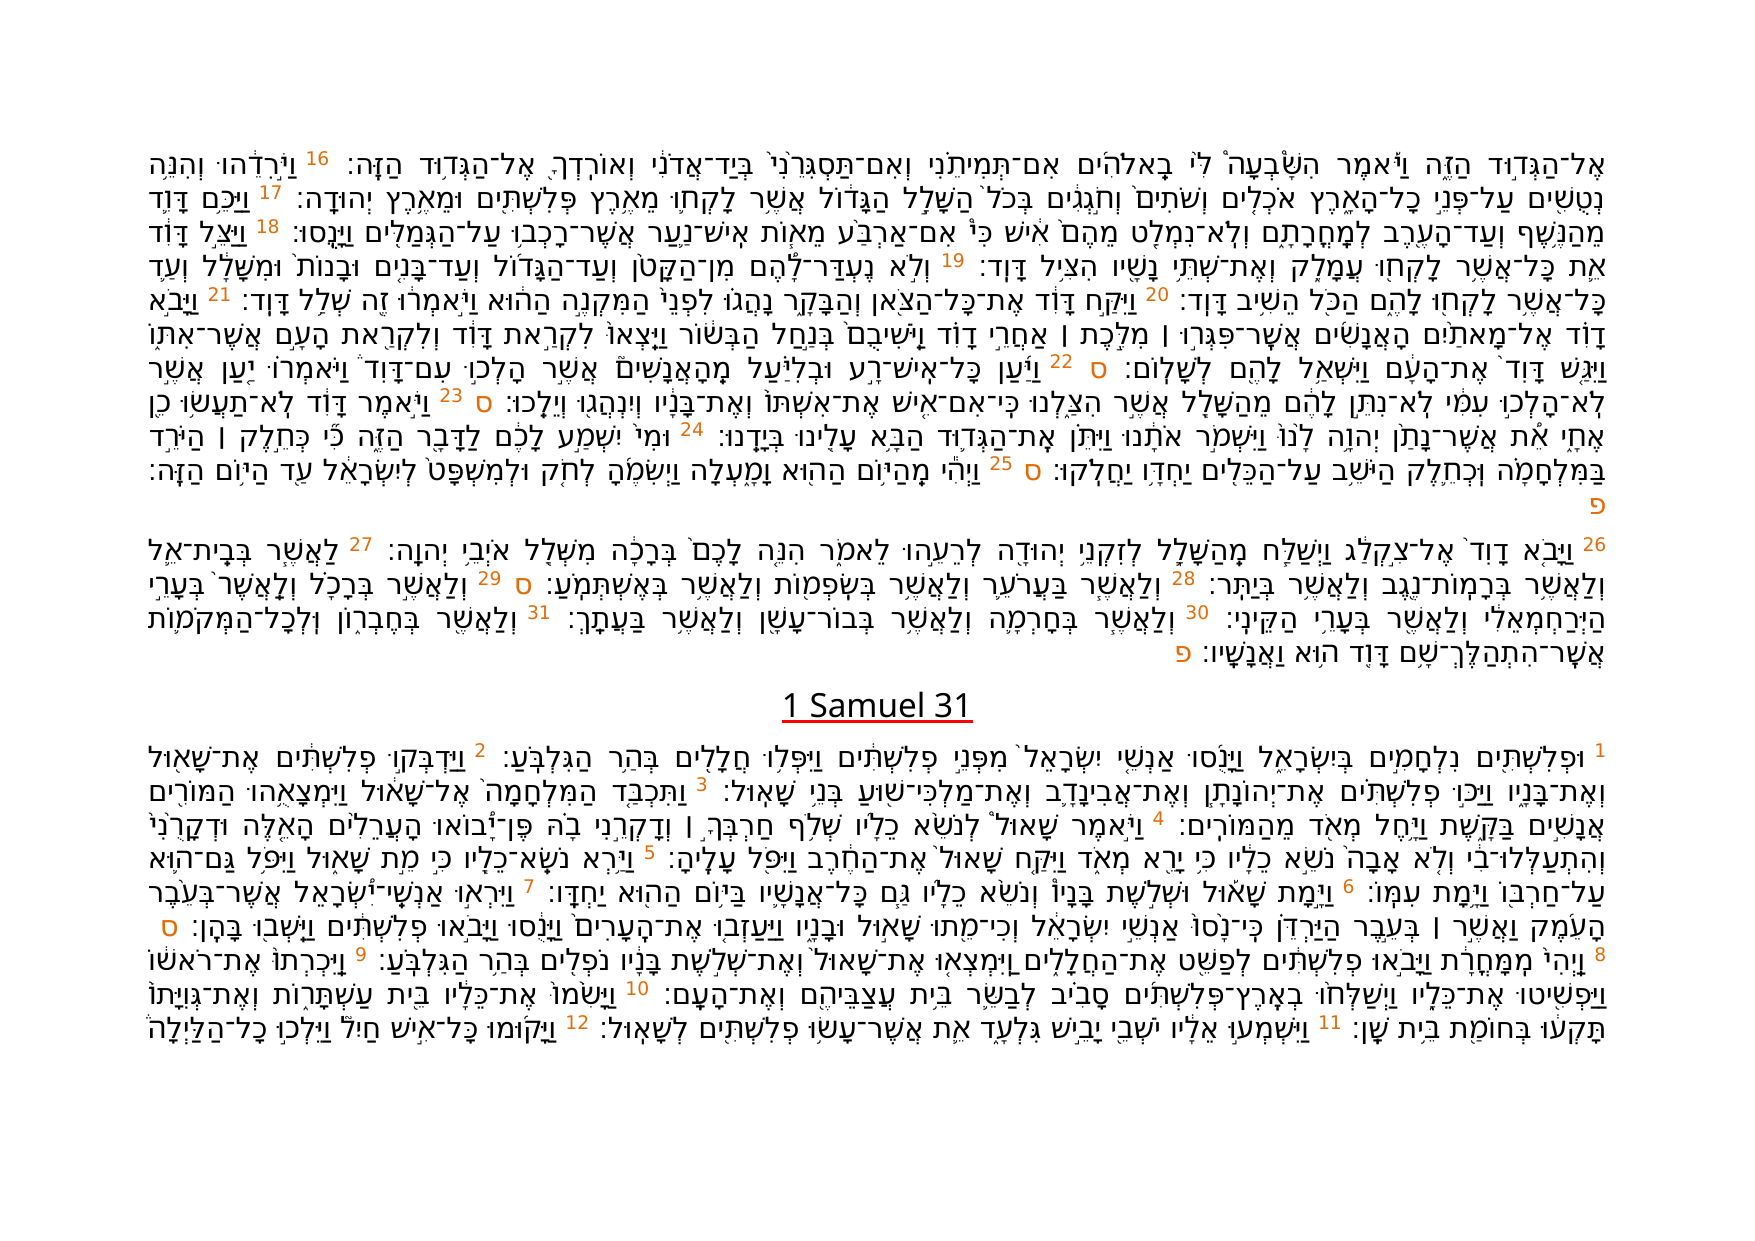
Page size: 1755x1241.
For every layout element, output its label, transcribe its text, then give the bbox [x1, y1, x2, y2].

text 26 וַיָּבֹ֤א דָוִד֙ אֶל־צִ֣קְלַ֔ג וַיְשַׁלַּ֧ח מֵֽהַשָּׁלָ֛ל לְזִקְנֵ֥י יְהוּדָ֖ה לְרֵעֵ֣הוּ לֵאמֹ֑ר הִנֵּ֤ה לָכֶם֙ בְּרָכָ֔ה מִשְּׁלַ֖ל אֹיְבֵ֥י יְהוָֽה׃ ‬‬‬27 לַאֲשֶׁ֧ר בְּבֵֽית־אֵ֛ל וְלַאֲשֶׁ֥ר בְּרָמֽוֹת־נֶ֖גֶב וְלַאֲשֶׁ֥ר בְּיַתִּֽר׃ ‬‬‬28 וְלַאֲשֶׁ֧ר בַּעֲרֹעֵ֛ר וְלַאֲשֶׁ֥ר בְּשִֽׂפְמ֖וֹת וְלַאֲשֶׁ֥ר בְּאֶשְׁתְּמֹֽעַ׃ ס ‬‬‬29 וְלַאֲשֶׁ֣ר בְּרָכָ֗ל וְלַֽאֲשֶׁר֙ בְּעָרֵ֣י הַיְּרַחְמְאֵלִ֔י וְלַאֲשֶׁ֖ר בְּעָרֵ֥י הַקֵּינִֽי׃ ‬‬‬30 וְלַאֲשֶׁ֧ר בְּחָרְמָ֛ה וְלַאֲשֶׁ֥ר בְּבוֹר־עָשָׁ֖ן וְלַאֲשֶׁ֥ר בַּעֲתָֽךְ׃ ‬‬‬31 וְלַאֲשֶׁ֖ר בְּחֶבְר֑וֹן וּֽלְכָל־הַמְּקֹמ֛וֹת אֲשֶֽׁר־הִתְהַלֶּךְ־שָׁ֥ם דָּוִ֖ד ה֥וּא וַאֲנָשָֽׁיו׃ פ ‬‬‬‬‬‬‬‬‬ [148, 534, 1606, 669]
text 1 וּפְלִשְׁתִּ֖ים נִלְחָמִ֣ים בְּיִשְׂרָאֵ֑ל וַיָּנֻ֜סוּ אַנְשֵׁ֤י יִשְׂרָאֵל֙ מִפְּנֵ֣י פְלִשְׁתִּ֔ים וַיִּפְּל֥וּ חֲלָלִ֖ים בְּהַ֥ר הַגִּלְבֹּֽעַ׃ 2 וַיַּדְבְּק֣וּ פְלִשְׁתִּ֔ים אֶת־שָׁא֖וּל וְאֶת־בָּנָ֑יו וַיַּכּ֣וּ פְלִשְׁתִּ֗ים אֶת־יְהוֹנָתָ֧ן וְאֶת־אֲבִינָדָ֛ב וְאֶת־מַלְכִּי־שׁ֖וּעַ בְּנֵ֥י שָׁאֽוּל׃ ‬‬‬3 וַתִּכְבַּ֤ד הַמִּלְחָמָה֙ אֶל־שָׁא֔וּל וַיִּמְצָאֻ֥הוּ הַמּוֹרִ֖ים אֲנָשִׁ֣ים בַּקָּ֑שֶׁת וַיָּ֥חֶל מְאֹ֖ד מֵהַמּוֹרִֽים׃ ‬‬‬4 וַיֹּ֣אמֶר שָׁאוּל֩ לְנֹשֵׂ֨א כֵלָ֜יו שְׁלֹ֥ף חַרְבְּךָ֣ ׀ וְדָקְרֵ֣נִי בָ֗הּ פֶּן־יָ֠בוֹאוּ הָעֲרֵלִ֨ים הָאֵ֤לֶּה וּדְקָרֻ֙נִי֙ וְהִתְעַלְּלוּ־בִ֔י וְלֹ֤א אָבָה֙ נֹשֵׂ֣א כֵלָ֔יו כִּ֥י יָרֵ֖א מְאֹ֑ד וַיִּקַּ֤ח שָׁאוּל֙ אֶת־הַחֶ֔רֶב וַיִּפֹּ֖ל עָלֶֽיהָ׃ ‬‬‬5 וַיַּ֥רְא נֹשֵֽׂא־כֵלָ֖יו כִּ֣י מֵ֣ת שָׁא֑וּל וַיִּפֹּ֥ל גַּם־ה֛וּא עַל־חַרְבּ֖וֹ וַיָּ֥מָת עִמּֽוֹ׃ ‬‬‬6 וַיָּ֣מָת שָׁא֡וּל וּשְׁלֹ֣שֶׁת בָּנָיו֩ וְנֹשֵׂ֨א כֵלָ֜יו גַּ֧ם כָּל־אֲנָשָׁ֛יו בַּיּ֥וֹם הַה֖וּא יַחְדָּֽו׃ ‬‬‬7 וַיִּרְא֣וּ אַנְשֵֽׁי־יִ֠שְׂרָאֵל אֲשֶׁר־בְּעֵ֨בֶר הָעֵ֜מֶק וַאֲשֶׁ֣ר ׀ בְּעֵ֣בֶר הַיַּרְדֵּ֗ן כִּֽי־נָ֙סוּ֙ אַנְשֵׁ֣י יִשְׂרָאֵ֔ל וְכִי־מֵ֖תוּ שָׁא֣וּל וּבָנָ֑יו וַיַּעַזְב֤וּ אֶת־הֶֽעָרִים֙ וַיָּנֻ֔סוּ וַיָּבֹ֣אוּ פְלִשְׁתִּ֔ים וַיֵּֽשְׁב֖וּ בָּהֶֽן׃ ס ‬‬‬8 וַֽיְהִי֙ מִֽמָּחֳרָ֔ת וַיָּבֹ֣אוּ פְלִשְׁתִּ֔ים לְפַשֵּׁ֖ט אֶת־הַחֲלָלִ֑ים וֽ͏ַיִּמְצְא֤וּ אֶת־שָׁאוּל֙ וְאֶת־שְׁלֹ֣שֶׁת בָּנָ֔יו נֹפְלִ֖ים בְּהַ֥ר הַגִּלְבֹּֽעַ׃ ‬‬‬9 וַֽיִּכְרְתוּ֙ אֶת־רֹאשׁ֔וֹ וַיַּפְשִׁ֖יטוּ אֶת־כֵּלָ֑יו וַיְשַׁלְּח֨וּ בְאֶֽרֶץ־פְּלִשְׁתִּ֜ים סָבִ֗יב לְבַשֵּׂ֛ר בֵּ֥ית עֲצַבֵּיהֶ֖ם וְאֶת־הָעָֽם׃ ‬‬‬10 וַיָּשִׂ֙מוּ֙ אֶת־כֵּלָ֔יו בֵּ֖ית עַשְׁתָּר֑וֹת וְאֶת־גְּוִיָּתוֹ֙ תָּקְע֔וּ בְּחוֹמַ֖ת בֵּ֥ית שָֽׁן׃ ‬‬‬11 וַיִּשְׁמְע֣וּ אֵלָ֔יו יֹשְׁבֵ֖י יָבֵ֣ישׁ גִּלְעָ֑ד אֵ֛ת אֲשֶׁר־עָשׂ֥וּ פְלִשְׁתִּ֖ים לְשָׁאֽוּל׃ ‬‬‬12 וַיָּק֜וּמוּ כָּל־אִ֣ישׁ חַיִל֮ וַיֵּלְכ֣וּ כָל־הַלַּיְלָה֒ וַיִּקְח֞וּ אֶת־גְּוִיַּ֣ת שָׁא֗וּל וְאֵת֙ גְּוִיֹּ֣ת בָּנָ֔יו מֵחוֹמַ֖ת בֵּ֣ית שָׁ֑ן וַיָּבֹ֣אוּ יָבֵ֔שָׁה וַיִּשְׂרְפ֥וּ אֹתָ֖ם שָֽׁם׃ ‬‬‬13 וַיִּקְחוּ֙ אֶת־עַצְמֹ֣תֵיהֶ֔ם וַיִּקְבְּר֥וּ תַֽחַת־הָאֶ֖שֶׁל בְּיָבֵ֑שָׁה וַיָּצֻ֖מוּ שִׁבְעַ֥ת יָמִֽים׃ פ ‬‬‬‬‬‬‬‬‬‬‬‬‬‬‬ [148, 740, 1606, 1046]
text 1 Samuel 31‬‬ [148, 682, 1606, 727]
text 1 וַיְהִ֞י בְּבֹ֨א דָוִ֧ד וַאֲנָשָׁ֛יו צִֽקְלַ֖ג בַּיּ֣וֹם הַשְּׁלִישִׁ֑י וַעֲמָלֵקִ֣י פָֽשְׁט֗וּ אֶל־נֶ֙גֶב֙ וְאֶל־צִ֣קְלַ֔ג וַיַּכּוּ֙ אֶת־צִ֣קְלַ֔ג וַיִּשְׂרְפ֥וּ אֹתָ֖הּ בָּאֵֽשׁ׃ 2 וַיִּשְׁבּ֨וּ אֶת־הַנָּשִׁ֤ים אֲשֶׁר־בָּהּ֙ מִקָּטֹ֣ן וְעַד־גָּד֔וֹל לֹ֥א הֵמִ֖יתוּ אִ֑ישׁ וַיִּֽנְהֲג֔וּ וַיֵּלְכ֖וּ לְדַרְכָּֽם׃ ‬‬‬3 וַיָּבֹ֨א דָוִ֤ד וַֽאֲנָשָׁיו֙ אֶל־הָעִ֔יר וְהִנֵּ֥ה שְׂרוּפָ֖ה בָּאֵ֑שׁ וּנְשֵׁיהֶ֛ם וּבְנֵיהֶ֥ם וּבְנֹתֵיהֶ֖ם נִשְׁבּֽוּ׃ ‬‬‬4 וַיִּשָּׂ֨א דָוִ֜ד וְהָעָ֧ם אֲשֶׁר־אִתּ֛וֹ אֶת־קוֹלָ֖ם וַיִּבְכּ֑וּ עַ֣ד אֲשֶׁ֧ר אֵין־בָּהֶ֛ם כֹּ֖חַ לִבְכּֽוֹת׃ ‬‬‬5 וּשְׁתֵּ֥י נְשֵֽׁי־דָוִ֖ד נִשְׁבּ֑וּ אֲחִינֹ֙עַם֙ הַיִּזְרְעֵלִ֔ית וַאֲבִיגַ֕יִל אֵ֖שֶׁת נָבָ֥ל הַֽכַּרְמְלִֽי׃ ‬‬‬6 וַתֵּ֨צֶר לְדָוִ֜ד מְאֹ֗ד כִּֽי־אָמְר֤וּ הָעָם֙ לְסָקְל֔וֹ כִּֽי־מָ֙רָה֙ נֶ֣פֶשׁ כָּל־הָעָ֔ם אִ֖ישׁ עַל־*בנו **בָּנָ֣יו וְעַל־בְּנֹתָ֑יו וַיִּתְחַזֵּ֣ק דָּוִ֔ד בַּיהוָ֖ה אֱלֹהָֽיו׃ ס ‬‬‬7 וַיֹּ֣אמֶר דָּוִ֗ד אֶל־אֶבְיָתָ֤ר הַכֹּהֵן֙ בֶּן־אֲחִימֶ֔לֶךְ הַגִּֽישָׁה־נָּ֥א לִ֖י הָאֵפֹ֑ד וַיַּגֵּ֧שׁ אֶבְיָתָ֛ר אֶת־הָאֵפֹ֖ד אֶל־דָּוִֽד׃ ‬‬‬8 וַיִּשְׁאַ֨ל דָּוִ֤ד בַּֽיהוָה֙ לֵאמֹ֔ר אֶרְדֹּ֛ף אַחֲרֵ֥י הַגְּדוּד־הַזֶּ֖ה הַֽאַשִּׂגֶ֑נּוּ וַיֹּ֤אמֶר לוֹ֙ רְדֹ֔ף כִּֽי־הַשֵּׂ֥ג תַּשִּׂ֖יג וְהַצֵּ֥ל תַּצִּֽיל׃ ‬‬‬9 וַיֵּ֣לֶךְ דָּוִ֗ד ה֚וּא וְשֵׁשׁ־מֵא֥וֹת אִישׁ֙ אֲשֶׁ֣ר אִתּ֔וֹ וַיָּבֹ֖אוּ עַד־נַ֣חַל הַבְּשׂ֑וֹר וְהַנּֽוֹתָרִ֖ים עָמָֽדוּ׃ ‬‬‬10 וַיִּרְדֹּ֣ף דָּוִ֔ד ה֖וּא וְאַרְבַּע־מֵא֣וֹת אִ֑ישׁ וַיַּֽעַמְדוּ֙ מָאתַ֣יִם אִ֔ישׁ אֲשֶׁ֣ר פִּגְּר֔וּ מֵעֲבֹ֖ר אֶת־נַ֥חַל הַבְּשֽׂוֹר׃ ‬‬‬11 וַֽיִּמְצְא֤וּ אִישׁ־מִצְרִי֙ בַּשָּׂדֶ֔ה וַיִּקְח֥וּ אֹת֖וֹ אֶל־דָּוִ֑ד וַיִּתְּנוּ־ל֥וֹ לֶ֙חֶם֙ וַיֹּ֔אכַל וַיַּשְׁקֻ֖הוּ מָֽיִם׃ ‬‬‬12 וַיִּתְּנוּ־לוֹ֩ פֶ֨לַח דְּבֵלָ֜ה וּשְׁנֵ֤י צִמֻּקִים֙ וַיֹּ֔אכַל וַתָּ֥שָׁב רוּח֖וֹ אֵלָ֑יו כִּ֠י לֹֽא־אָ֤כַל לֶ֙חֶם֙ וְלֹא־שָׁ֣תָה מַ֔יִם שְׁלֹשָׁ֥ה יָמִ֖ים וּשְׁלֹשָׁ֥ה לֵילֽוֹת׃ ס ‬‬‬13 וַיֹּ֨אמֶר ל֤וֹ דָוִד֙ לְֽמִי־אַ֔תָּה וְאֵ֥י מִזֶּ֖ה אָ֑תָּה וַיֹּ֜אמֶר נַ֧עַר מִצְרִ֣י אָנֹ֗כִי עֶ֚בֶד לְאִ֣ישׁ עֲמָֽלֵקִ֔י וַיַּעַזְבֵ֧נִי אֲדֹנִ֛י כִּ֥י חָלִ֖יתִי הַיּ֥וֹם שְׁלֹשָֽׁה׃ ‬‬‬14 אֲנַ֡חְנוּ פָּשַׁ֜טְנוּ נֶ֧גֶב הַכְּרֵתִ֛י וְעַל־אֲשֶׁ֥ר לִֽיהוּדָ֖ה וְעַל־נֶ֣גֶב כָּלֵ֑ב וְאֶת־צִקְלַ֖ג שָׂרַ֥פְנוּ בָאֵֽשׁ׃ ‬‬‬15 וַיֹּ֤אמֶר אֵלָיו֙ דָּוִ֔ד הֲתוֹרִדֵ֖נִי אֶל־הַגְּד֣וּד הַזֶּ֑ה וַיֹּ֡אמֶר הִשָּׁ֩בְעָה֩ לִּ֨י בֵֽאלֹהִ֜ים אִם־תְּמִיתֵ֗נִי וְאִם־תַּסְגִּרֵ֙נִי֙ בְּיַד־אֲדֹנִ֔י וְאוֹרִֽדְךָ֖ אֶל־הַגְּד֥וּד הַזֶּֽה׃ ‬‬‬16 וַיֹּ֣רִדֵ֔הוּ וְהִנֵּ֥ה נְטֻשִׁ֖ים עַל־פְּנֵ֣י כָל־הָאָ֑רֶץ אֹכְלִ֤ים וְשֹׁתִים֙ וְחֹ֣גְגִ֔ים בְּכֹל֙ הַשָּׁלָ֣ל הַגָּד֔וֹל אֲשֶׁ֥ר לָקְח֛וּ מֵאֶ֥רֶץ פְּלִשְׁתִּ֖ים וּמֵאֶ֥רֶץ יְהוּדָֽה׃ ‬‬‬17 וַיַּכֵּ֥ם דָּוִ֛ד מֵהַנֶּ֥שֶׁף וְעַד־הָעֶ֖רֶב לְמָֽחֳרָתָ֑ם וְלֹֽא־נִמְלַ֤ט מֵהֶם֙ אִ֔ישׁ כִּי֩ אִם־אַרְבַּ֨ע מֵא֧וֹת אִֽישׁ־נַ֛עַר אֲשֶׁר־רָכְב֥וּ עַל־הַגְּמַלִּ֖ים וַיָּנֻֽסוּ׃ ‬‬‬18 וַיַּצֵּ֣ל דָּוִ֔ד אֵ֛ת כָּל־אֲשֶׁ֥ר לָקְח֖וּ עֲמָלֵ֑ק וְאֶת־שְׁתֵּ֥י נָשָׁ֖יו הִצִּ֥יל דָּוִֽד׃ ‬‬‬19 וְלֹ֣א נֶעְדַּר־לָ֠הֶם מִן־הַקָּטֹ֨ן וְעַד־הַגָּד֜וֹל וְעַד־בָּנִ֤ים וּבָנוֹת֙ וּמִשָּׁלָ֔ל וְעַ֛ד כָּל־אֲשֶׁ֥ר לָקְח֖וּ לָהֶ֑ם הַכֹּ֖ל הֵשִׁ֥יב דָּוִֽד׃ ‬‬‬20 וַיִּקַּ֣ח דָּוִ֔ד אֶת־כָּל־הַצֹּ֖אן וְהַבָּקָ֑ר נָהֲג֗וּ לִפְנֵי֙ הַמִּקְנֶ֣ה הַה֔וּא וַיֹּ֣אמְר֔וּ זֶ֖ה שְׁלַ֥ל דָּוִֽד׃ ‬‬‬21 וַיָּבֹ֣א דָוִ֗ד אֶל־מָאתַ֨יִם הָאֲנָשִׁ֜ים אֲשֶֽׁר־פִּגְּר֣וּ ׀ מִלֶּ֣כֶת ׀ אַחֲרֵ֣י דָוִ֗ד וַיֹּֽשִׁיבֻם֙ בְּנַ֣חַל הַבְּשׂ֔וֹר וַיֵּֽצְאוּ֙ לִקְרַ֣את דָּוִ֔ד וְלִקְרַ֖את הָעָ֣ם אֲשֶׁר־אִתּ֑וֹ וַיִּגַּ֤שׁ דָּוִד֙ אֶת־הָעָ֔ם וַיִּשְׁאַ֥ל לָהֶ֖ם לְשָׁלֽוֹם׃ ס ‬‬‬22 וַיַּ֜עַן כָּל־אִֽישׁ־רָ֣ע וּבְלִיַּ֗עַל מֵֽהָאֲנָשִׁים֮ אֲשֶׁ֣ר הָלְכ֣וּ עִם־דָּוִד֒ וַיֹּאמְר֗וּ יַ֚עַן אֲשֶׁ֣ר לֹֽא־הָלְכ֣וּ עִמִּ֔י לֹֽא־נִתֵּ֣ן לָהֶ֔ם מֵהַשָּׁלָ֖ל אֲשֶׁ֣ר הִצַּ֑לְנוּ כִּֽי־אִם־אִ֤ישׁ אֶת־אִשְׁתּוֹ֙ וְאֶת־בָּנָ֔יו וְיִנְהֲג֖וּ וְיֵלֵֽכוּ׃ ס ‬‬‬23 וַיֹּ֣אמֶר דָּוִ֔ד לֹֽא־תַעֲשׂ֥וּ כֵ֖ן אֶחָ֑י אֵ֠ת אֲשֶׁר־נָתַ֨ן יְהוָ֥ה לָ֙נוּ֙ וַיִּשְׁמֹ֣ר אֹתָ֔נוּ וַיִּתֵּ֗ן אֶֽת־הַגְּד֛וּד הַבָּ֥א עָלֵ֖ינוּ בְּיָדֵֽנוּ׃ ‬‬‬24 וּמִי֙ יִשְׁמַ֣ע לָכֶ֔ם לַדָּבָ֖ר הַזֶּ֑ה כִּ֞י כְּחֵ֣לֶק ׀ הַיֹּרֵ֣ד בַּמִּלְחָמָ֗ה וּֽכְחֵ֛לֶק הַיֹּשֵׁ֥ב עַל־הַכֵּלִ֖ים יַחְדָּ֥ו יַחֲלֹֽקוּ׃ ס ‬‬‬25 וַיְהִ֕י מֵֽהַיּ֥וֹם הַה֖וּא וָמָ֑עְלָה וַיְשִׂמֶ֜הָ לְחֹ֤ק וּלְמִשְׁפָּט֙ לְיִשְׂרָאֵ֔ל עַ֖ד הַיּ֥וֹם הַזֶּֽה׃ פ ‬‬‬‬‬‬‬‬‬‬‬‬‬‬‬‬‬‬‬‬‬‬‬‬‬‬‬ [148, 148, 1606, 521]
